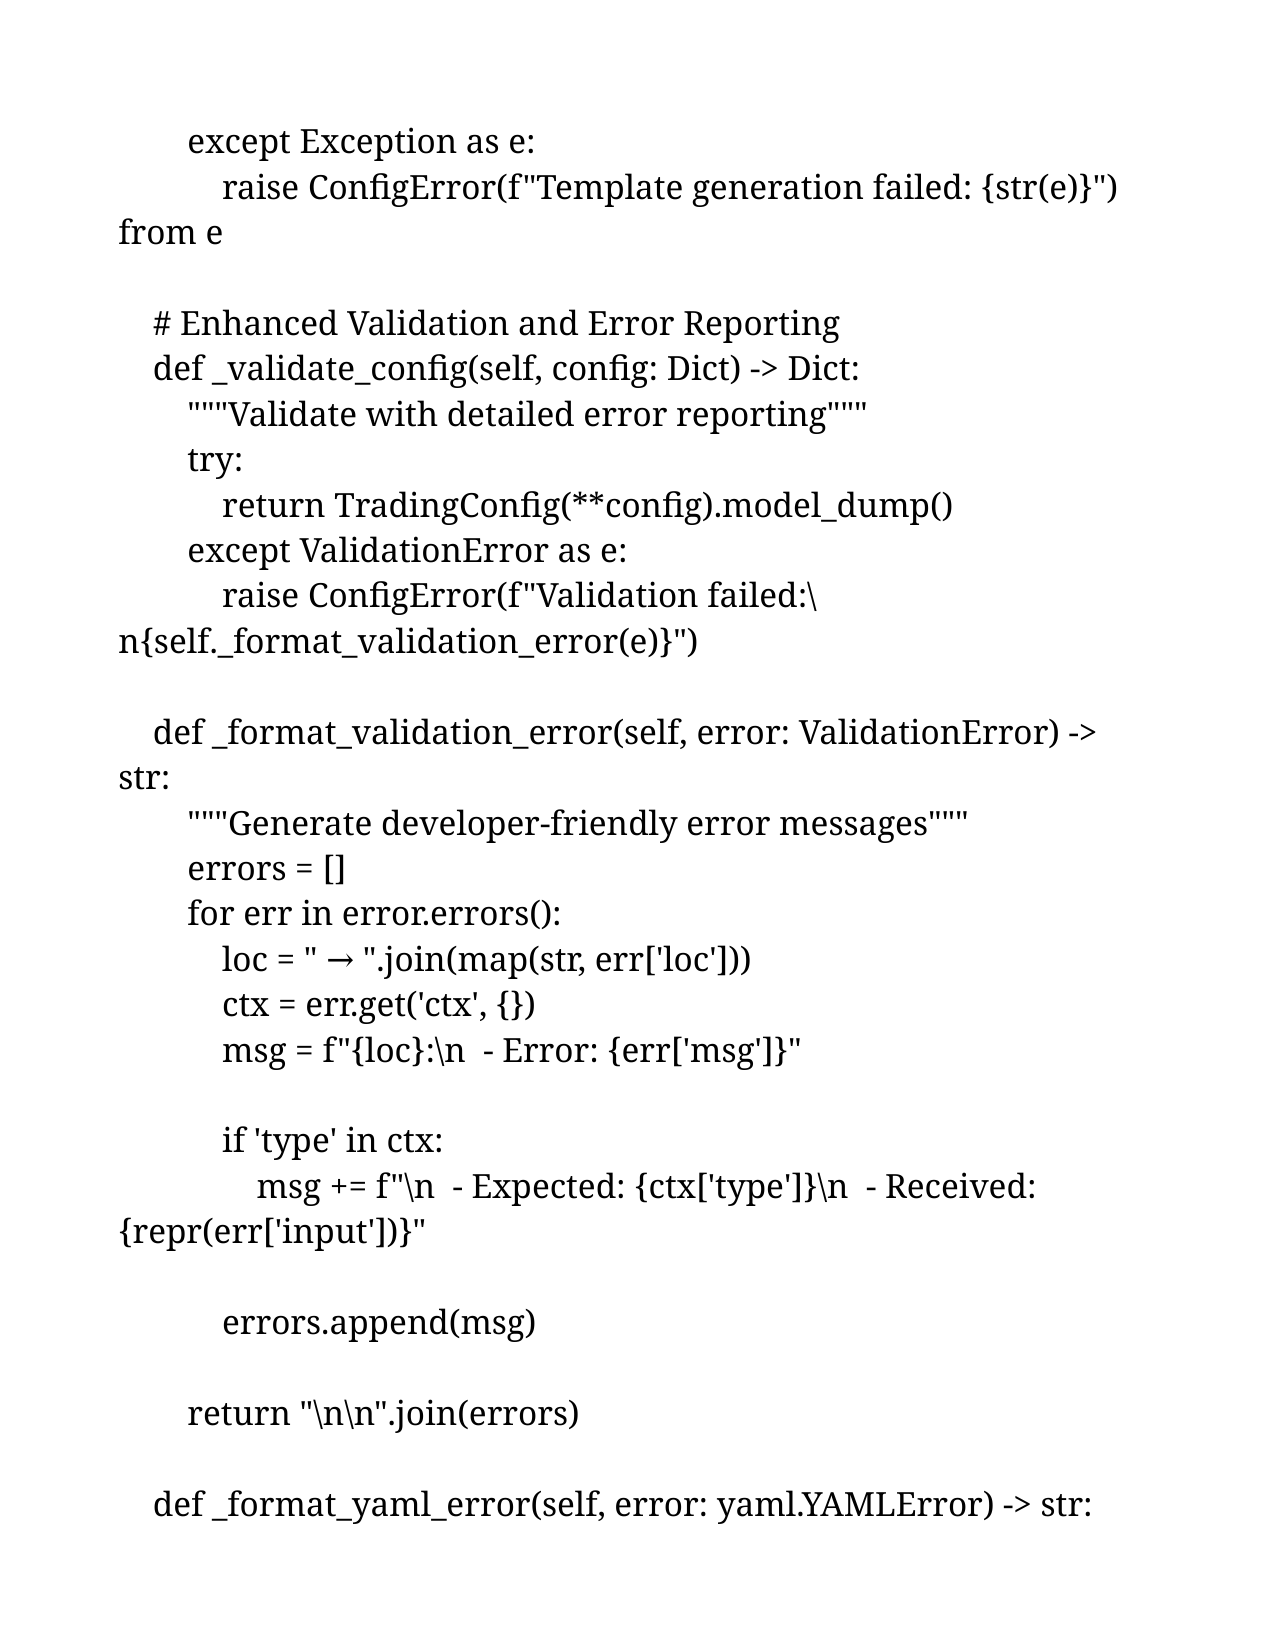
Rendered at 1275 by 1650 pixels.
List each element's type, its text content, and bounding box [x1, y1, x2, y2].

text def _format_yaml_error(self, error: yaml.YAMLError) -> str: [118, 1481, 1157, 1526]
text errors.append(msg) [118, 1299, 1157, 1344]
text if 'type' in ctx: [118, 1117, 1157, 1163]
text # Enhanced Validation and Error Reporting [118, 300, 1157, 345]
text msg = f"{loc}:\n - Error: {err['msg']}" [118, 1026, 1157, 1072]
text return TradingConfig(**config).model_dump() [118, 481, 1157, 527]
text """Validate with detailed error reporting""" [118, 391, 1157, 436]
text except Exception as e: [118, 118, 1157, 163]
text """Generate developer-friendly error messages""" [118, 799, 1157, 845]
text return "\n\n".join(errors) [118, 1390, 1157, 1435]
text except ValidationError as e: [118, 527, 1157, 572]
text errors = [] [118, 845, 1157, 890]
text try: [118, 436, 1157, 481]
text raise ConfigError(f"Template generation failed: {str(e)}") from e [118, 163, 1157, 254]
text loc = " → ".join(map(str, err['loc'])) [118, 936, 1157, 981]
text msg += f"\n - Expected: {ctx['type']}\n - Received: {repr(err['input'])}" [118, 1163, 1157, 1253]
text def _validate_config(self, config: Dict) -> Dict: [118, 345, 1157, 391]
text for err in error.errors(): [118, 890, 1157, 936]
text ctx = err.get('ctx', {}) [118, 981, 1157, 1026]
text def _format_validation_error(self, error: ValidationError) -> str: [118, 708, 1157, 799]
text raise ConfigError(f"Validation failed:\n{self._format_validation_error(e)}") [118, 572, 1157, 663]
